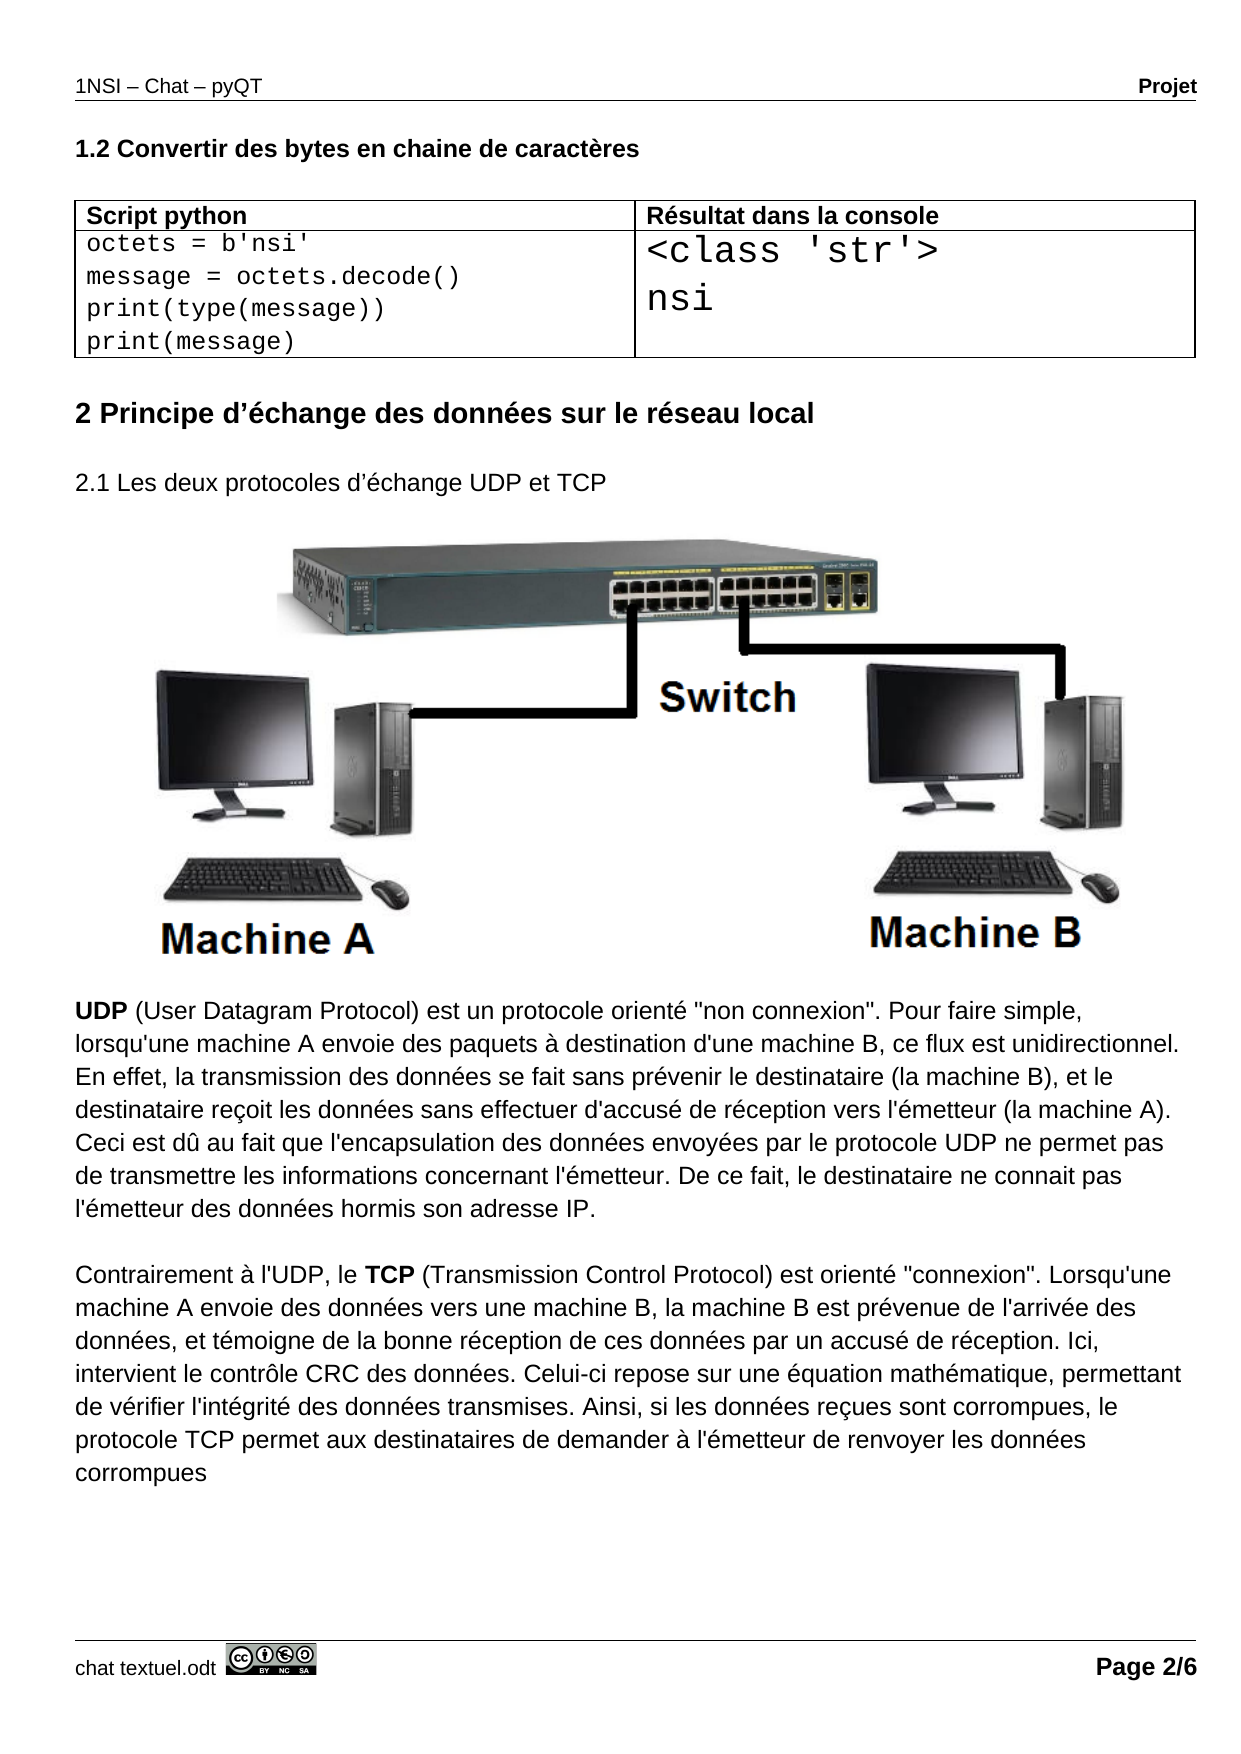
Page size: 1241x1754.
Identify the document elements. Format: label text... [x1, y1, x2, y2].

text UDP (User Datagram Protocol) est un protocole orienté "non connexion". Pour faire simple, lorsqu'une machine A envoie des paquets à destination d'une machine B, ce flux est unidirectionnel. En effet, la transmission des données se fait sans prévenir le destinataire (la machine B), et le destinataire reçoit les données sans effectuer d'accusé de réception vers l'émetteur (la machine A). Ceci est dû au fait que l'encapsulation des données envoyées par le protocole UDP ne permet pas de transmettre les informations concernant l'émetteur. De ce fait, le destinataire ne connait pas l'émetteur des données hormis son adresse IP. [75, 996, 1196, 1223]
picture [133, 533, 1138, 958]
picture [225, 1643, 317, 1675]
table_cell <class 'str'> nsi [636, 231, 1194, 357]
text Contrairement à l'UDP, le TCP (Transmission Control Protocol) est orienté "connexion". Lorsqu'une machine A envoie des données vers une machine B, la machine B est prévenue de l'arrivée des données, et témoigne de la bonne réception de ces données par un accusé de réception. Ici, intervient le contrôle CRC des données. Celui-ci repose sur une équation mathématique, permettant de vérifier l'intégrité des données transmises. Ainsi, si les données reçues sont corrompues, le protocole TCP permet aux destinataires de demander à l'émetteur de renvoyer les données corrompues [75, 1260, 1196, 1487]
table_cell octets = b'nsi' message = octets.decode() print(type(message)) print(message) [76, 231, 634, 357]
text 2.1 Les deux protocoles d’échange UDP et TCP [75, 468, 1196, 496]
text 1.2 Convertir des bytes en chaine de caractères [75, 134, 1196, 163]
text 2 Principe d’échange des données sur le réseau local [75, 396, 1196, 430]
table_header Résultat dans la console [636, 201, 1194, 230]
table_header Script python [76, 201, 634, 230]
